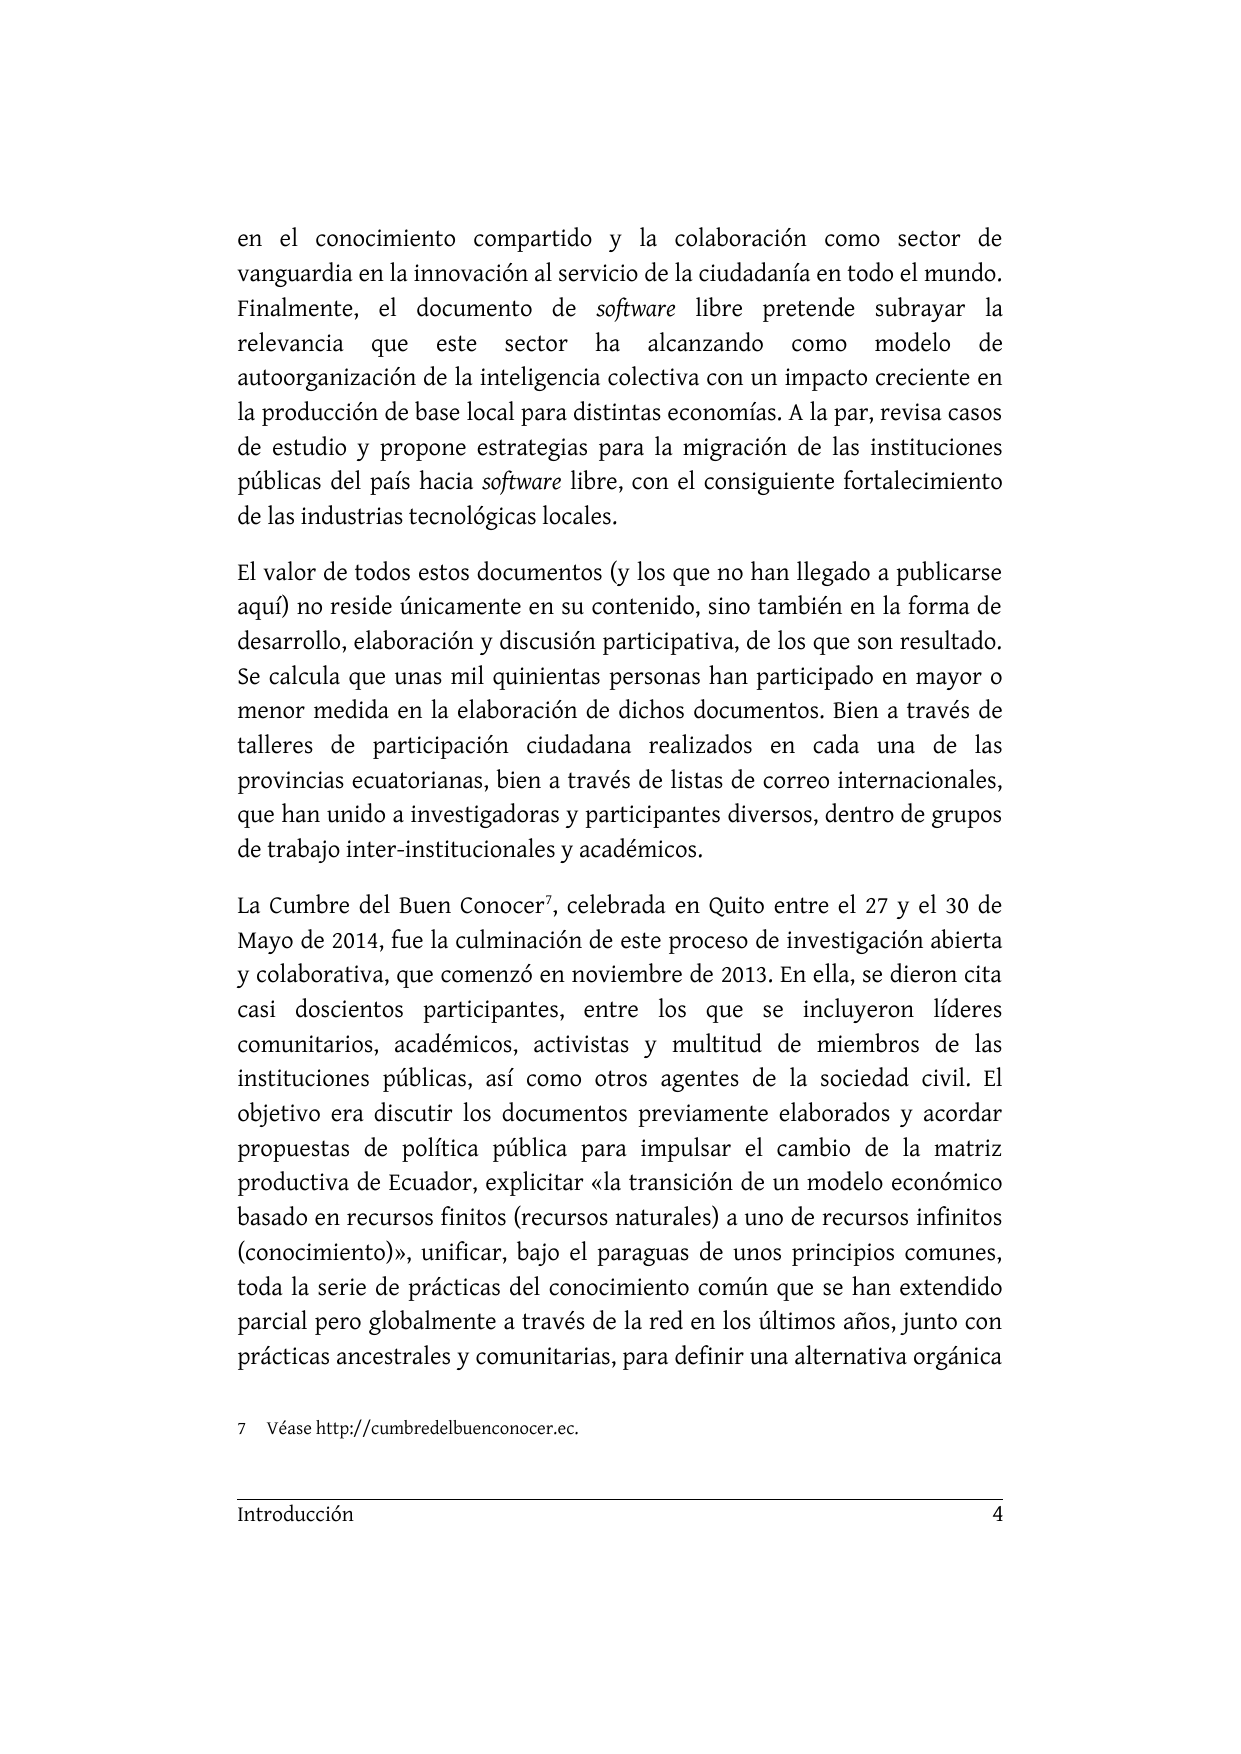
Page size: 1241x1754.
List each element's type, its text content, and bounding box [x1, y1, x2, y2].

text en el conocimiento compartido y la colaboración como sector de vanguardia en la innovación al servicio de la ciudadanía en todo el mundo. Finalmente, el documento de software libre pretende subrayar la relevancia que este sector ha alcanzando como modelo de autoorganización de la inteligencia colectiva con un impacto creciente en la producción de base local para distintas economías. A la par, revisa casos de estudio y propone estrategias para la migración de las instituciones públicas del país hacia software libre, con el consiguiente fortalecimiento de las industrias tecnológicas locales. [237, 225, 1003, 531]
text La Cumbre del Buen Conocer, celebrada en Quito entre el 27 y el 30 de Mayo de 2014, fue la culminación de este proceso de investigación abierta y colaborativa, que comenzó en noviembre de 2013. En ella, se dieron cita casi doscientos participantes, entre los que se incluyeron líderes comunitarios, académicos, activistas y multitud de miembros de las instituciones públicas, así como otros agentes de la sociedad civil. El objetivo era discutir los documentos previamente elaborados y acordar propuestas de política pública para impulsar el cambio de la matriz productiva de Ecuador, explicitar «la transición de un modelo económico basado en recursos finitos (recursos naturales) a uno de recursos infinitos (conocimiento)», unificar, bajo el paraguas de unos principios comunes, toda la serie de prácticas del conocimiento común que se han extendido parcial pero globalmente a través de la red en los últimos años, junto con prácticas ancestrales y comunitarias, para definir una alternativa orgánica [237, 891, 1003, 1371]
text El valor de todos estos documentos (y los que no han llegado a publicarse aquí) no reside únicamente en su contenido, sino también en la forma de desarrollo, elaboración y discusión participativa, de los que son resultado. Se calcula que unas mil quinientas personas han participado en mayor o menor medida en la elaboración de dichos documentos. Bien a través de talleres de participación ciudadana realizados en cada una de las provincias ecuatorianas, bien a través de listas de correo internacionales, que han unido a investigadoras y participantes diversos, dentro de grupos de trabajo inter-institucionales y académicos. [237, 558, 1003, 865]
text Véase http://cumbredelbuenconocer.ec. [237, 1418, 1003, 1440]
